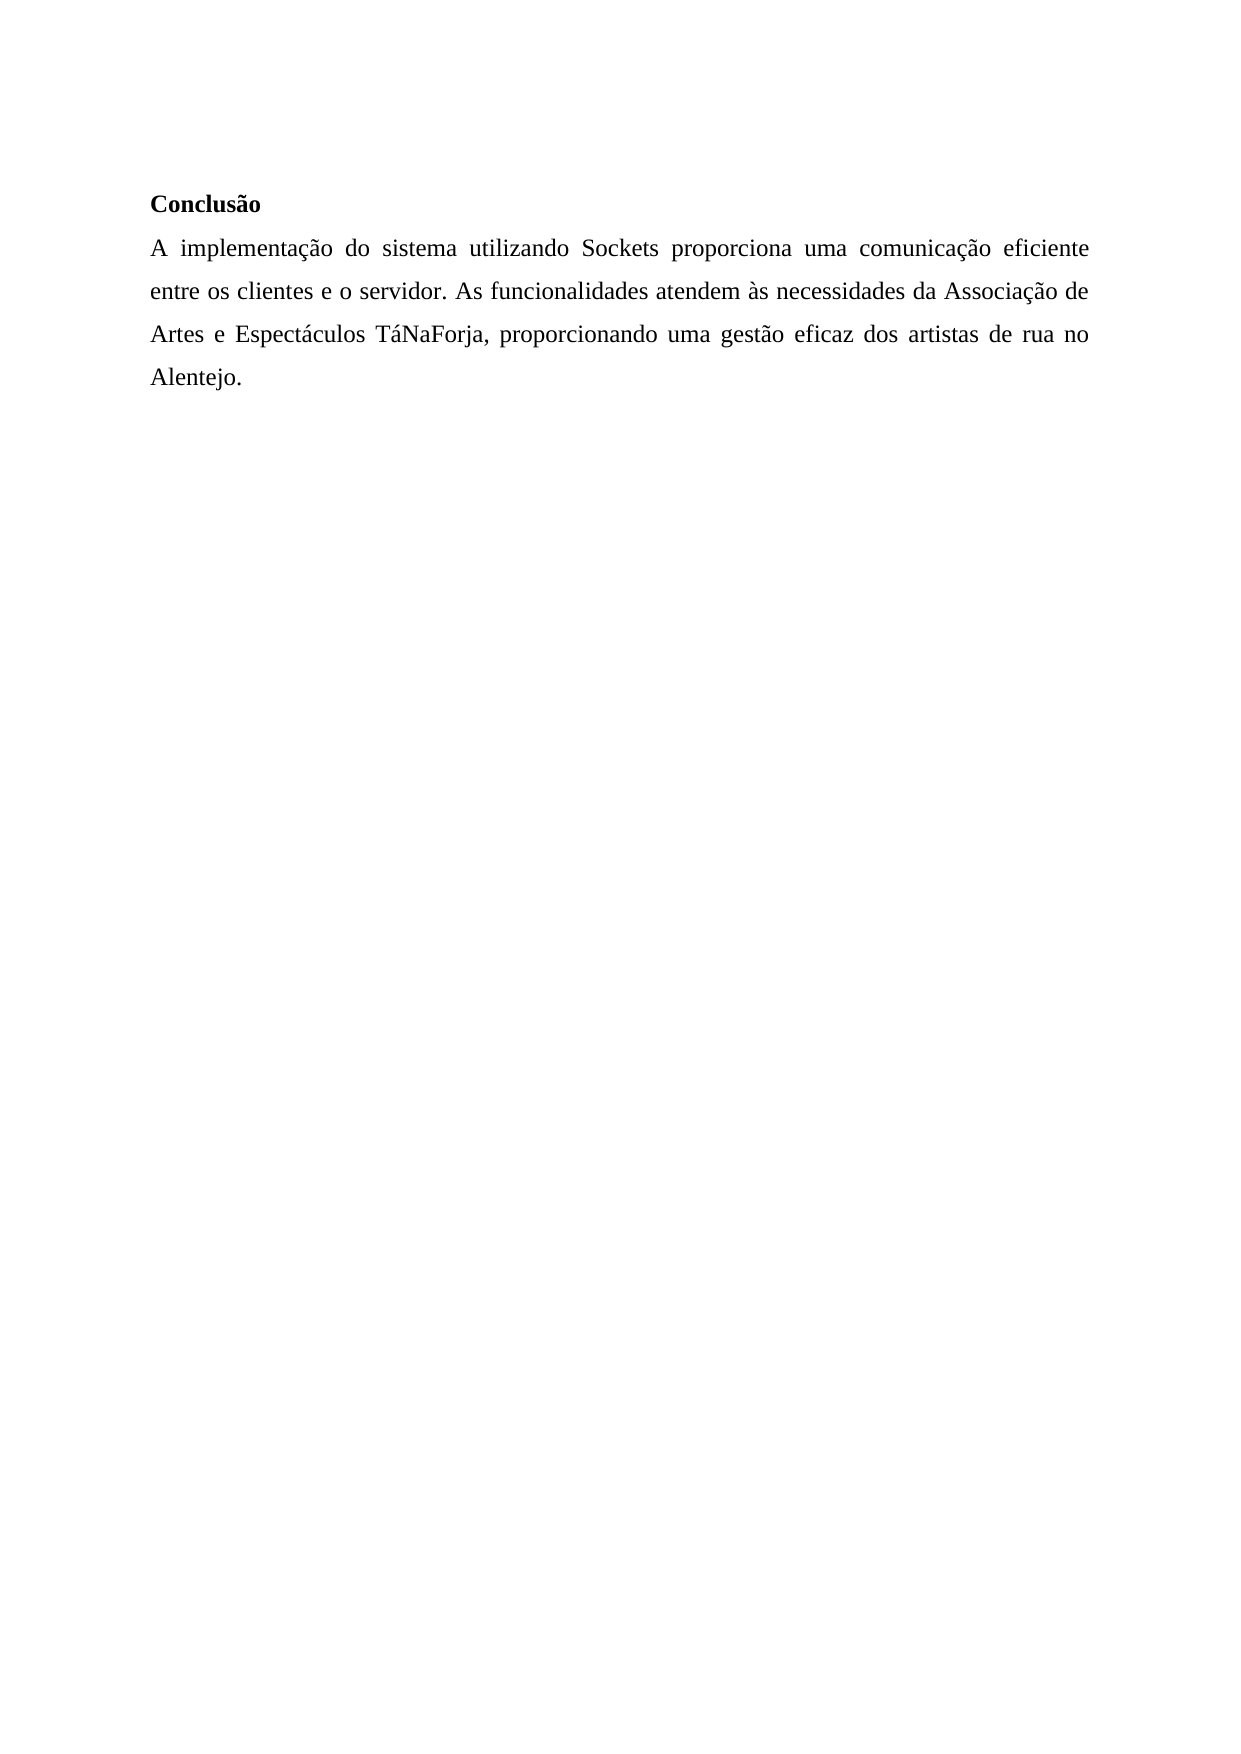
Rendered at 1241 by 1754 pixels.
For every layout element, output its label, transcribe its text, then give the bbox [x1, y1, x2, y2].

text Conclusão [150, 189, 1090, 218]
text A implementação do sistema utilizando Sockets proporciona uma comunicação eficiente entre os clientes e o servidor. As funcionalidades atendem às necessidades da Associação de Artes e Espectáculos TáNaForja, proporcionando uma gestão eficaz dos artistas de rua no Alentejo. [150, 233, 1090, 391]
